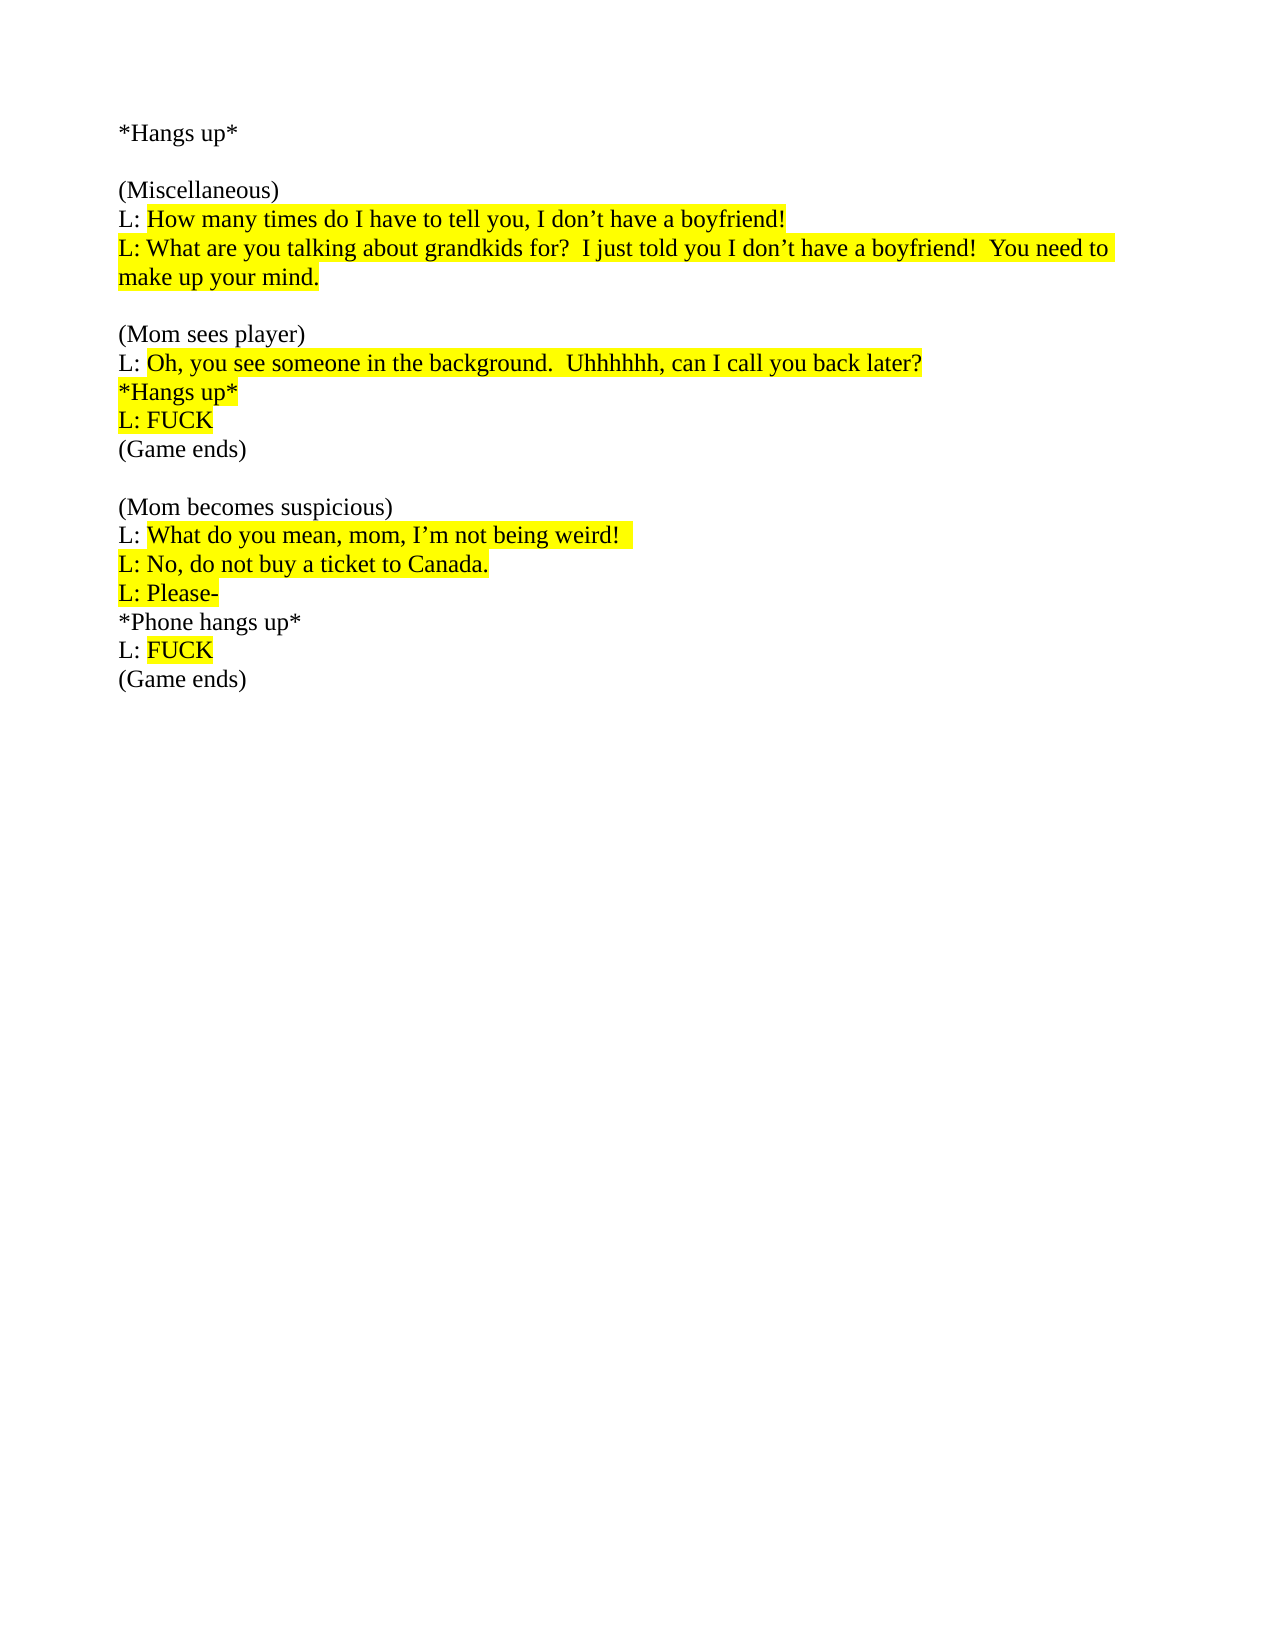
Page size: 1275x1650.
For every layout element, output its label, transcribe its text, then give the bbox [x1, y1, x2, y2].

text L: FUCK [118, 636, 1157, 664]
text L: What are you talking about grandkids for? I just told you I don’t have a boyfriend! You need to make up your mind. [118, 233, 1157, 291]
text *Hangs up* [118, 377, 1157, 406]
text L: What do you mean, mom, I’m not being weird! [118, 521, 1157, 549]
text *Phone hangs up* [118, 607, 1157, 636]
text (Mom becomes suspicious) [118, 492, 1157, 521]
text (Game ends) [118, 664, 1157, 693]
text (Mom sees player) [118, 319, 1157, 348]
text L: FUCK [118, 406, 1157, 434]
text (Miscellaneous) [118, 176, 1157, 204]
text L: No, do not buy a ticket to Canada. [118, 549, 1157, 578]
text (Game ends) [118, 434, 1157, 463]
text *Hangs up* [118, 118, 1157, 147]
text L: Oh, you see someone in the background. Uhhhhhh, can I call you back later? [118, 348, 1157, 377]
text L: How many times do I have to tell you, I don’t have a boyfriend! [118, 204, 1157, 233]
text L: Please- [118, 578, 1157, 607]
